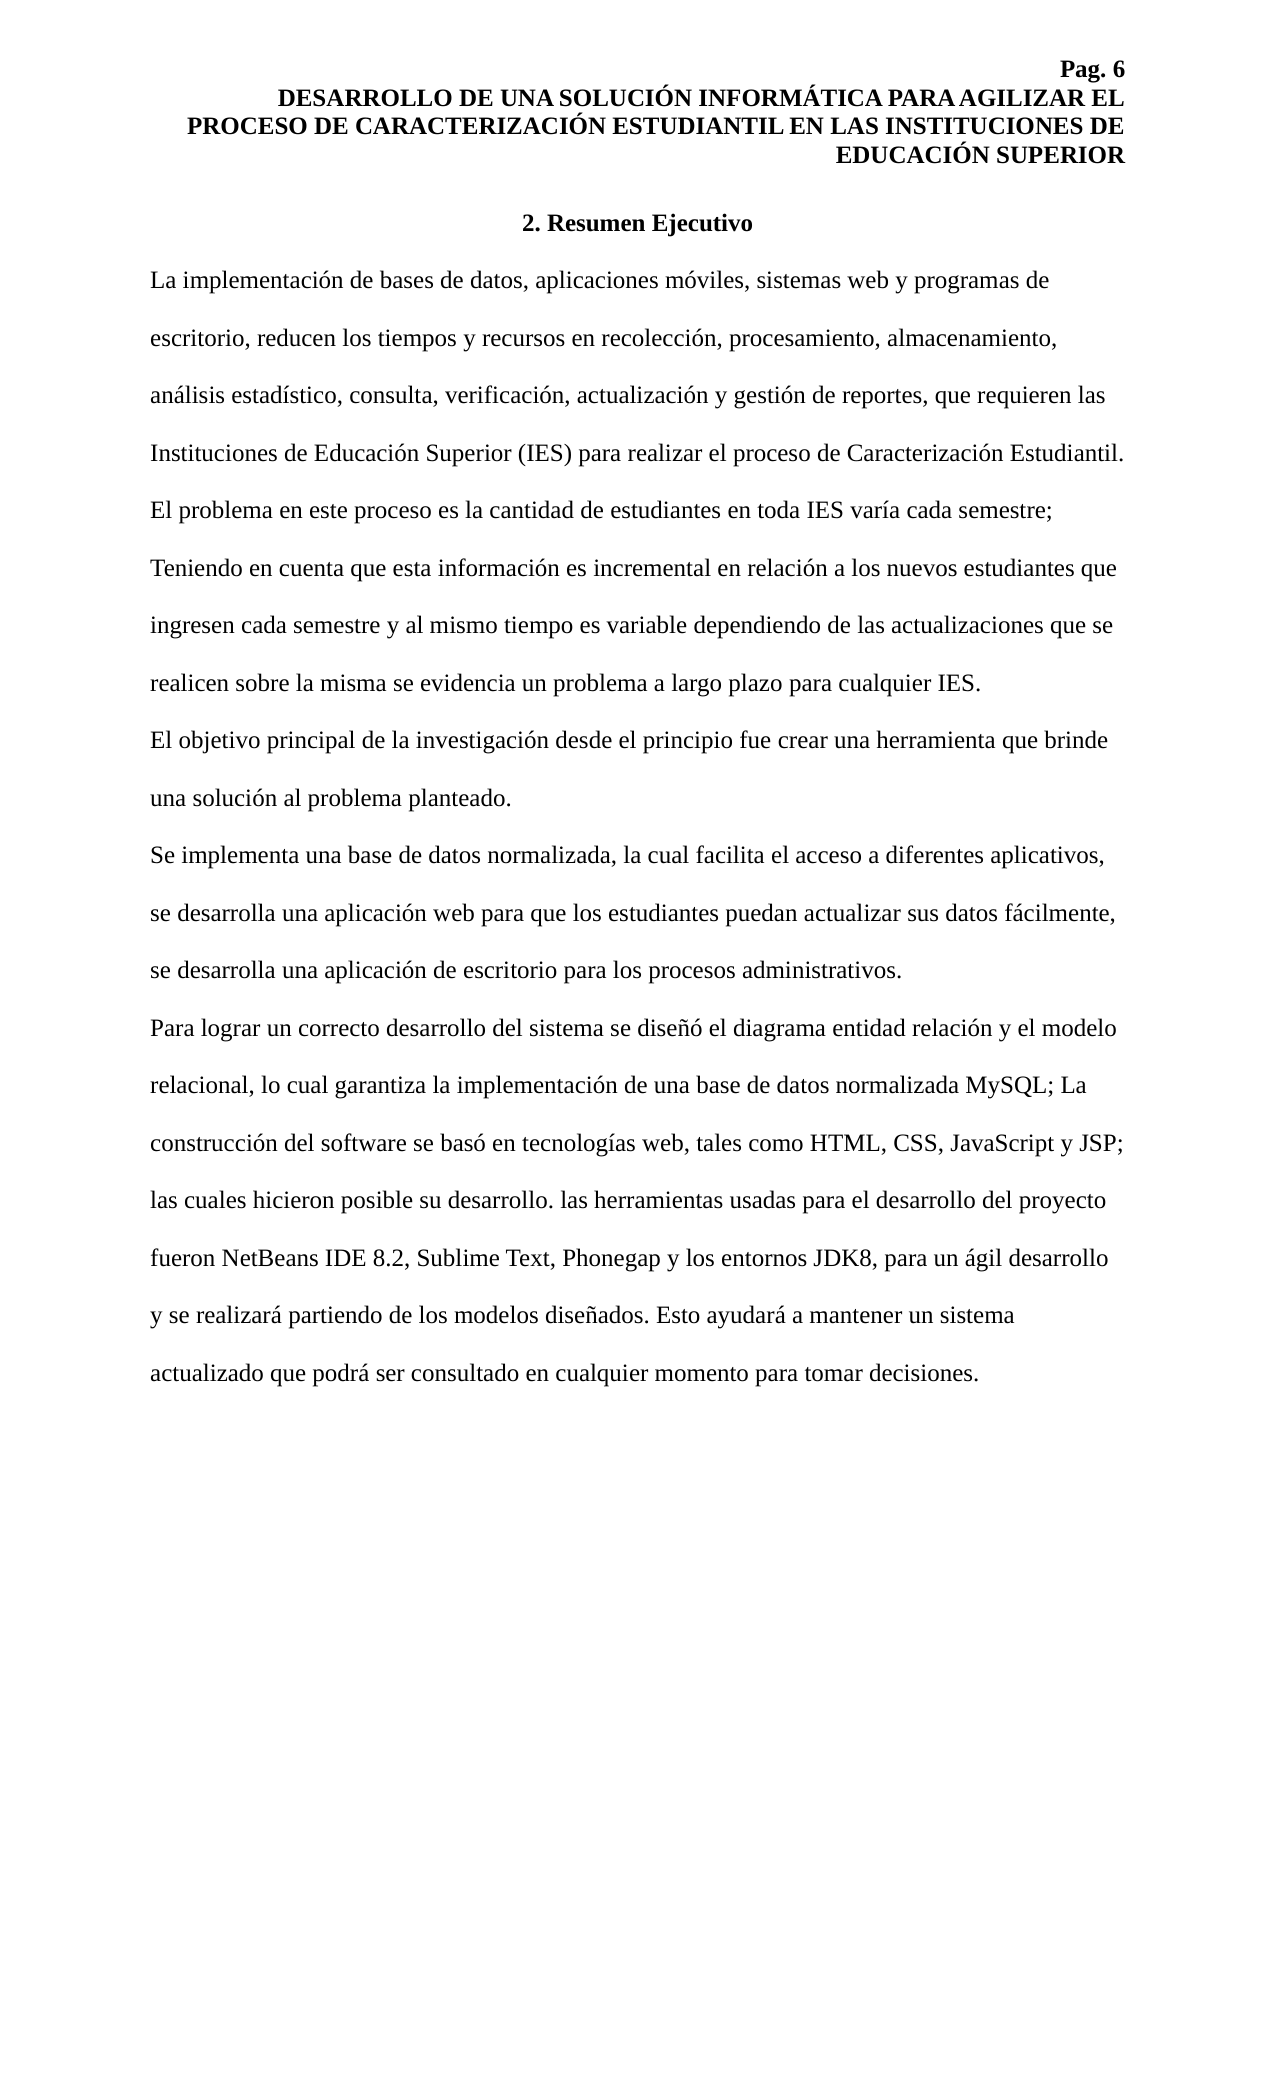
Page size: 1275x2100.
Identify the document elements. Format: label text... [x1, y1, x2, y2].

text El problema en este proceso es la cantidad de estudiantes en toda IES varía cada semestre; Teniendo en cuenta que esta información es incremental en relación a los nuevos estudiantes que ingresen cada semestre y al mismo tiempo es variable dependiendo de las actualizaciones que se realicen sobre la misma se evidencia un problema a largo plazo para cualquier IES. [150, 495, 1125, 697]
text El objetivo principal de la investigación desde el principio fue crear una herramienta que brinde una solución al problema planteado. [150, 725, 1125, 812]
text Para lograr un correcto desarrollo del sistema se diseñó el diagrama entidad relación y el modelo relacional, lo cual garantiza la implementación de una base de datos normalizada MySQL; La construcción del software se basó en tecnologías web, tales como HTML, CSS, JavaScript y JSP; las cuales hicieron posible su desarrollo. las herramientas usadas para el desarrollo del proyecto fueron NetBeans IDE 8.2, Sublime Text, Phonegap y los entornos JDK8, para un ágil desarrollo y se realizará partiendo de los modelos diseñados. Esto ayudará a mantener un sistema actualizado que podrá ser consultado en cualquier momento para tomar decisiones. [150, 1013, 1125, 1387]
text Se implementa una base de datos normalizada, la cual facilita el acceso a diferentes aplicativos, se desarrolla una aplicación web para que los estudiantes puedan actualizar sus datos fácilmente, se desarrolla una aplicación de escritorio para los procesos administrativos. [150, 840, 1125, 984]
text La implementación de bases de datos, aplicaciones móviles, sistemas web y programas de escritorio, reducen los tiempos y recursos en recolección, procesamiento, almacenamiento, análisis estadístico, consulta, verificación, actualización y gestión de reportes, que requieren las Instituciones de Educación Superior (IES) para realizar el proceso de Caracterización Estudiantil. [150, 265, 1125, 467]
subtitle 2. Resumen Ejecutivo [150, 208, 1125, 237]
